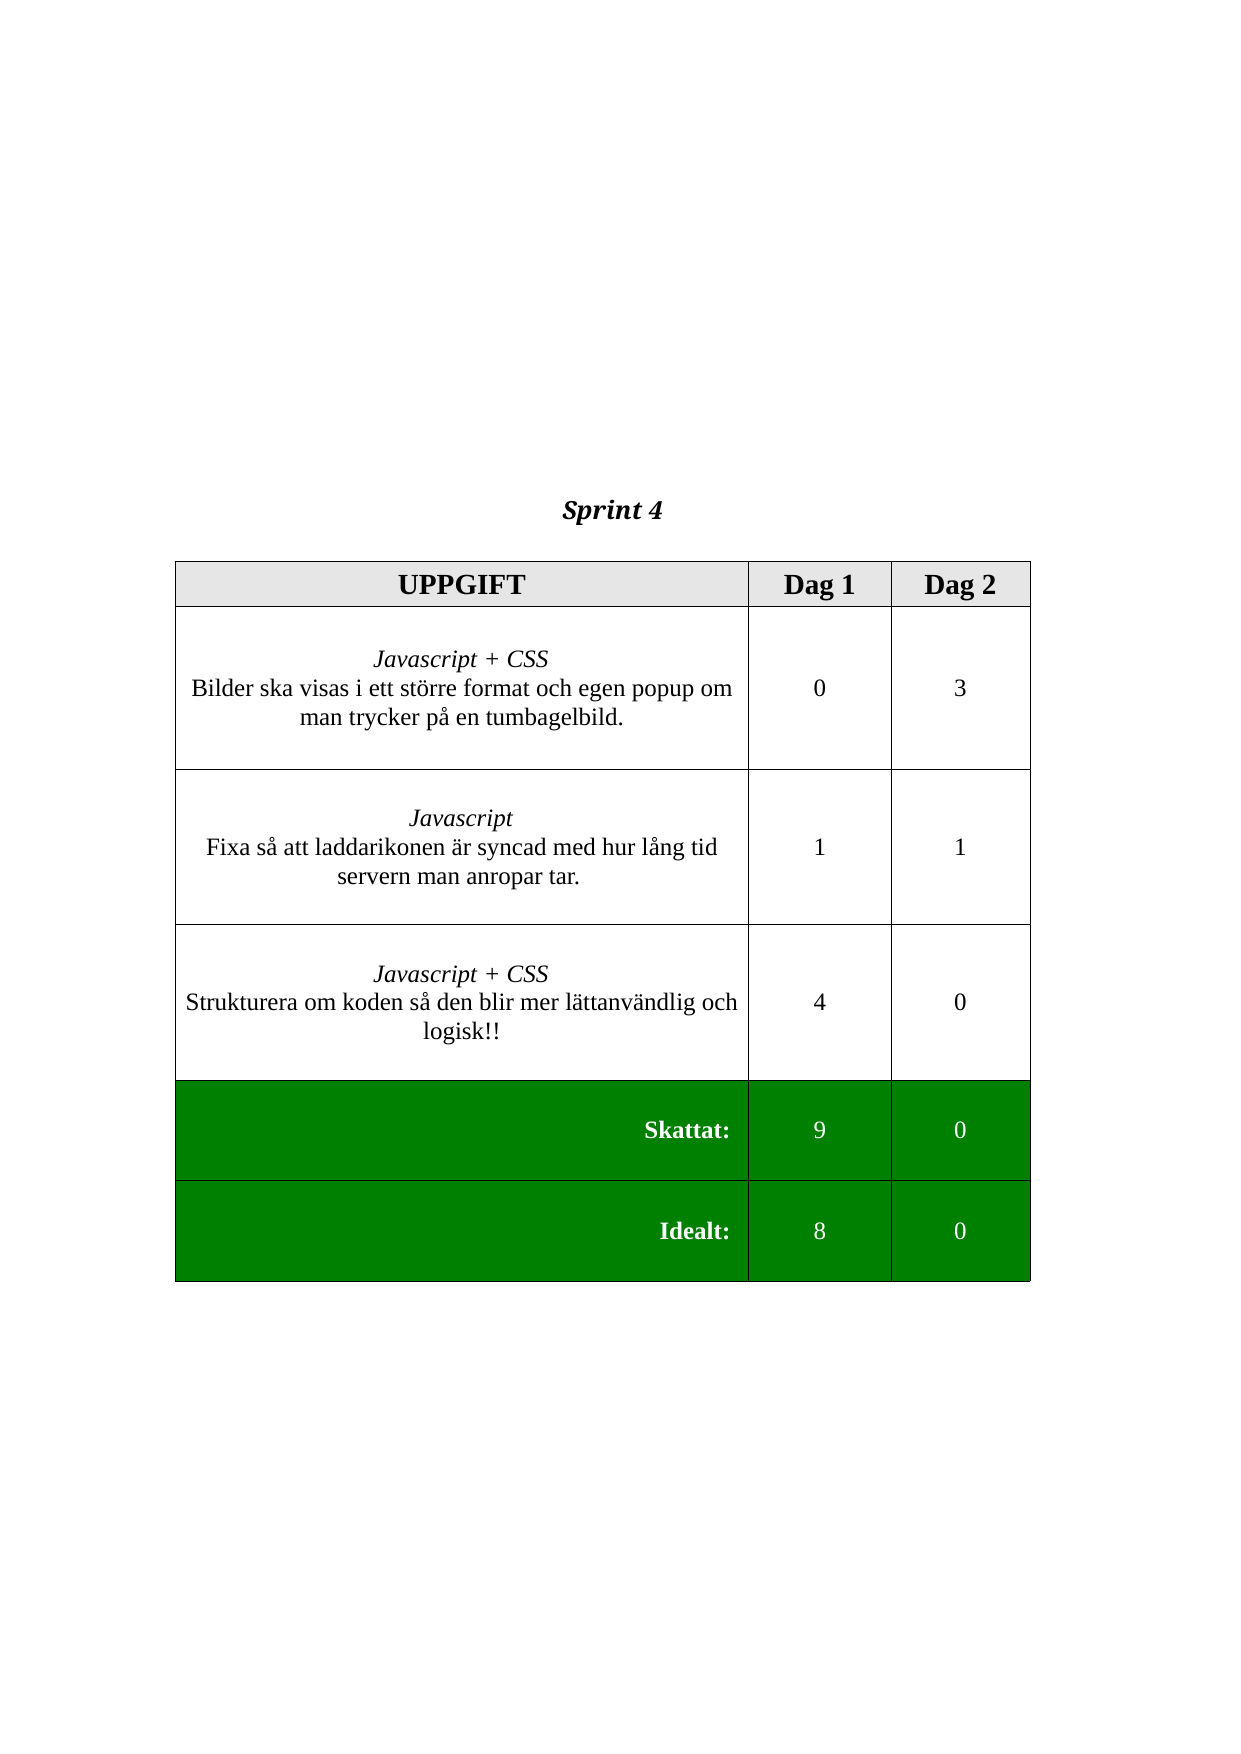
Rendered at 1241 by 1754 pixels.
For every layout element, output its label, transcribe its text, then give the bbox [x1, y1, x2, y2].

table_header UPPGIFT [176, 562, 748, 606]
table_cell Javascript + CSS Strukturera om koden så den blir mer lättanvändlig och logisk!! [176, 925, 748, 1079]
table_cell 3 [892, 607, 1030, 769]
table_cell 9 [749, 1081, 891, 1180]
table_cell 0 [892, 925, 1030, 1079]
table_cell 4 [749, 925, 891, 1079]
table_cell Skattat: [176, 1081, 748, 1180]
table_cell Javascript Fixa så att laddarikonen är syncad med hur lång tid servern man anropar tar. [176, 770, 748, 924]
table_cell 8 [749, 1181, 891, 1281]
table_header Dag 2 [892, 562, 1030, 606]
table_cell 1 [892, 770, 1030, 924]
table_cell 0 [892, 1181, 1030, 1281]
text Sprint 4 [118, 493, 1122, 527]
table_cell 1 [749, 770, 891, 924]
table_cell Idealt: [176, 1181, 748, 1281]
table_cell Javascript + CSS Bilder ska visas i ett större format och egen popup om man trycker på en tumbagelbild. [176, 607, 748, 769]
table_cell 0 [892, 1081, 1030, 1180]
table_cell 0 [749, 607, 891, 769]
table_header Dag 1 [749, 562, 891, 606]
